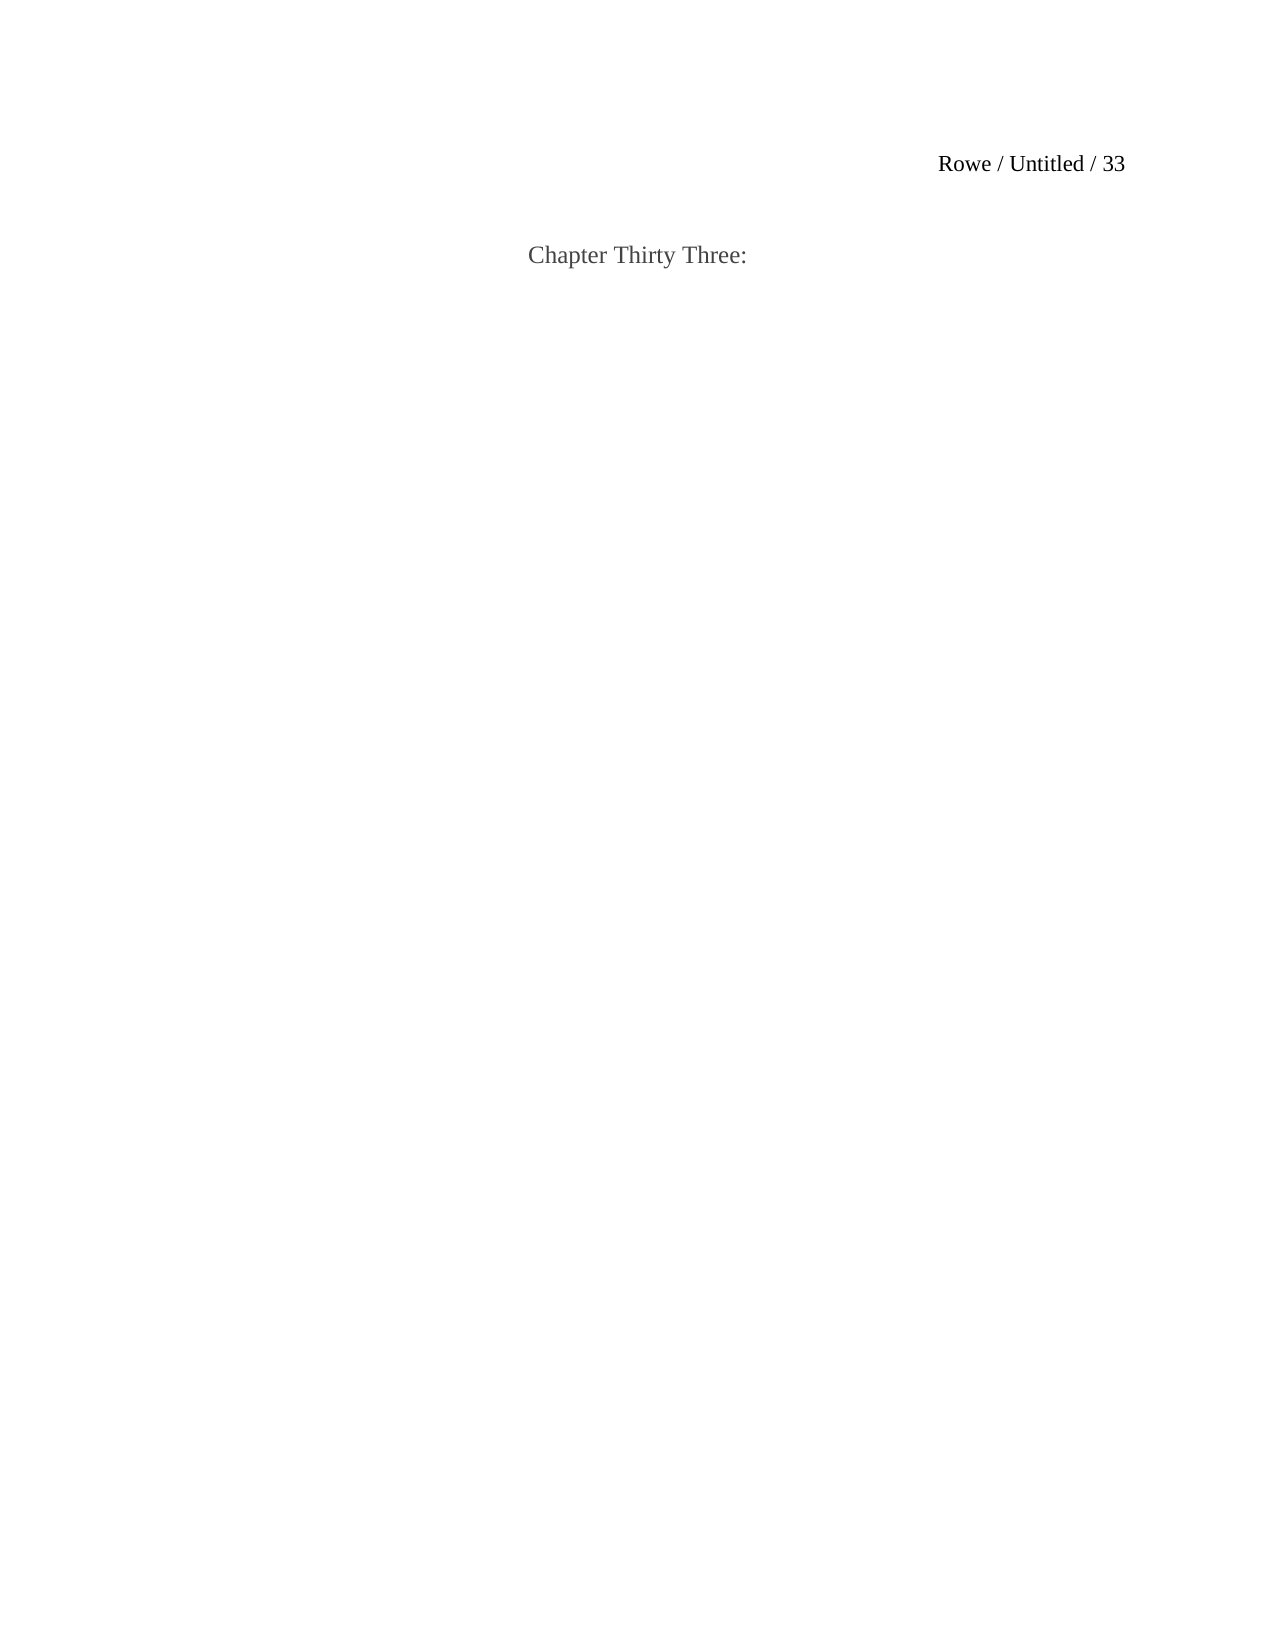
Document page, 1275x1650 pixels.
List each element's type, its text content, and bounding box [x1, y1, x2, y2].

subtitle Chapter Thirty Three: [150, 240, 1125, 268]
